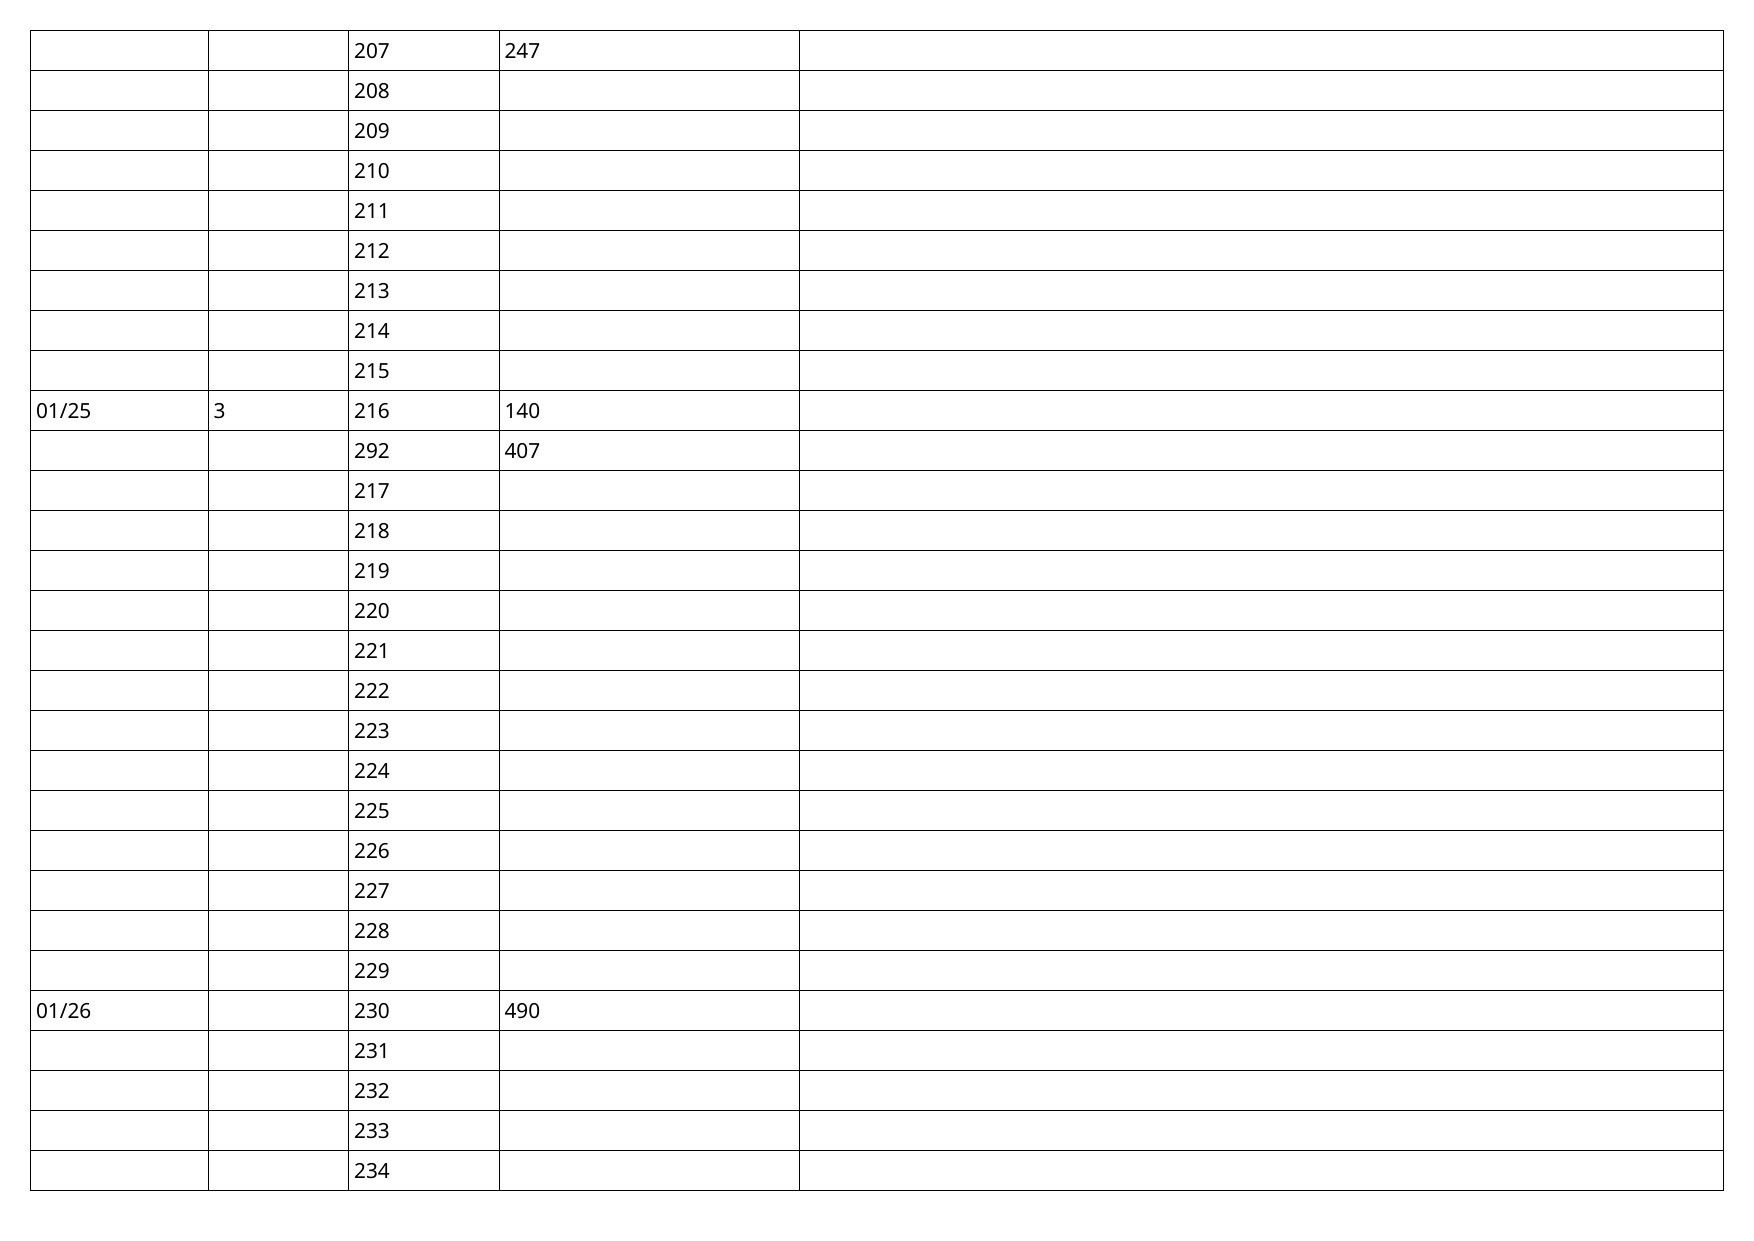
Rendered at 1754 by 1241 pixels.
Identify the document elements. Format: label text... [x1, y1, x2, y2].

table_cell [800, 1031, 1723, 1070]
table_cell [500, 631, 799, 670]
table_cell 231 [349, 1031, 499, 1070]
table_cell [209, 1031, 348, 1070]
table_cell [31, 591, 208, 630]
table_cell 216 [349, 391, 499, 430]
table_cell [500, 151, 799, 190]
table_cell [800, 911, 1723, 950]
table_cell [800, 351, 1723, 390]
table_cell [209, 471, 348, 510]
table_cell [800, 471, 1723, 510]
table_cell 220 [349, 591, 499, 630]
table_cell [31, 1031, 208, 1070]
table_cell 3 [209, 391, 348, 430]
table_cell [500, 591, 799, 630]
table_cell 214 [349, 311, 499, 350]
table_cell [500, 191, 799, 230]
table_cell [800, 151, 1723, 190]
table_cell [31, 831, 208, 870]
table_cell [209, 1151, 348, 1190]
table_cell [209, 791, 348, 830]
table_cell [31, 751, 208, 790]
table_cell [500, 911, 799, 950]
table_cell 227 [349, 871, 499, 910]
table_cell 234 [349, 1151, 499, 1190]
table_cell 233 [349, 1111, 499, 1150]
table_cell [800, 831, 1723, 870]
table_cell [209, 951, 348, 990]
table_cell 229 [349, 951, 499, 990]
table_cell 223 [349, 711, 499, 750]
table_cell 213 [349, 271, 499, 310]
table_cell [209, 551, 348, 590]
table_cell [800, 791, 1723, 830]
table_cell [31, 271, 208, 310]
table_cell [209, 711, 348, 750]
table_cell [31, 631, 208, 670]
table_cell 211 [349, 191, 499, 230]
table_cell [500, 71, 799, 110]
table_cell 230 [349, 991, 499, 1030]
table_cell [500, 551, 799, 590]
table_cell 217 [349, 471, 499, 510]
table_cell 212 [349, 231, 499, 270]
table_cell [800, 191, 1723, 230]
table_cell [500, 791, 799, 830]
table_cell [500, 231, 799, 270]
table_cell [500, 471, 799, 510]
table_cell [800, 391, 1723, 430]
table_cell 210 [349, 151, 499, 190]
table_cell [31, 1151, 208, 1190]
table_cell [31, 471, 208, 510]
table_cell [800, 231, 1723, 270]
table_cell [31, 231, 208, 270]
table_cell [800, 711, 1723, 750]
table_cell [209, 311, 348, 350]
table_cell [209, 431, 348, 470]
table_cell [31, 511, 208, 550]
table_cell 209 [349, 111, 499, 150]
table_cell 207 [349, 31, 499, 70]
table_cell 232 [349, 1071, 499, 1110]
table_cell [500, 1031, 799, 1070]
table_cell [500, 871, 799, 910]
table_cell [209, 751, 348, 790]
table_cell [800, 591, 1723, 630]
table_cell [500, 1151, 799, 1190]
table_cell 225 [349, 791, 499, 830]
table_cell [800, 1071, 1723, 1110]
table_cell [500, 111, 799, 150]
table_cell 490 [500, 991, 799, 1030]
table_cell [800, 1151, 1723, 1190]
table_cell [31, 191, 208, 230]
table_cell [209, 991, 348, 1030]
table_cell 247 [500, 31, 799, 70]
table_cell [800, 751, 1723, 790]
table_cell [500, 1071, 799, 1110]
table_cell [31, 911, 208, 950]
table_cell 226 [349, 831, 499, 870]
table_cell [31, 671, 208, 710]
table_cell [31, 791, 208, 830]
table_cell [500, 1111, 799, 1150]
table_cell [800, 951, 1723, 990]
table_cell [209, 871, 348, 910]
table_cell [31, 111, 208, 150]
table_cell [31, 351, 208, 390]
table_cell 407 [500, 431, 799, 470]
table_cell [31, 871, 208, 910]
table_cell 215 [349, 351, 499, 390]
table_cell [31, 311, 208, 350]
table_cell 224 [349, 751, 499, 790]
table_cell [800, 431, 1723, 470]
table_cell [31, 711, 208, 750]
table_cell 01/26 [31, 991, 208, 1030]
table_cell [209, 591, 348, 630]
table_cell [800, 271, 1723, 310]
table_cell 218 [349, 511, 499, 550]
table_cell [800, 111, 1723, 150]
table_cell [500, 751, 799, 790]
table_cell [209, 31, 348, 70]
table_cell [800, 671, 1723, 710]
table_cell [800, 71, 1723, 110]
table_cell [500, 671, 799, 710]
table_cell [500, 511, 799, 550]
table_cell [31, 1071, 208, 1110]
table_cell [209, 911, 348, 950]
table_cell [800, 631, 1723, 670]
table_cell 01/25 [31, 391, 208, 430]
table_cell [31, 431, 208, 470]
table_cell [800, 1111, 1723, 1150]
table_cell [209, 71, 348, 110]
table_cell 222 [349, 671, 499, 710]
table_cell [209, 351, 348, 390]
table_cell 221 [349, 631, 499, 670]
table_cell [800, 311, 1723, 350]
table_cell 140 [500, 391, 799, 430]
table_cell [31, 151, 208, 190]
table_cell [209, 191, 348, 230]
table_cell 208 [349, 71, 499, 110]
table_cell [500, 951, 799, 990]
table_cell [31, 31, 208, 70]
table_cell [209, 111, 348, 150]
table_cell [31, 551, 208, 590]
table_cell [500, 311, 799, 350]
table_cell [31, 71, 208, 110]
table_cell [209, 271, 348, 310]
table_cell 292 [349, 431, 499, 470]
table_cell [209, 1111, 348, 1150]
table_cell [209, 231, 348, 270]
table_cell [31, 1111, 208, 1150]
table_cell [209, 671, 348, 710]
table_cell [209, 511, 348, 550]
table_cell [800, 991, 1723, 1030]
table_cell [800, 31, 1723, 70]
table_cell [31, 951, 208, 990]
table_cell [800, 511, 1723, 550]
table_cell [209, 831, 348, 870]
table_cell [500, 351, 799, 390]
table_cell [500, 271, 799, 310]
table_cell 228 [349, 911, 499, 950]
table_cell [209, 1071, 348, 1110]
table_cell [209, 631, 348, 670]
table_cell [500, 711, 799, 750]
table_cell [209, 151, 348, 190]
table_cell 219 [349, 551, 499, 590]
table_cell [800, 871, 1723, 910]
table_cell [500, 831, 799, 870]
table_cell [800, 551, 1723, 590]
